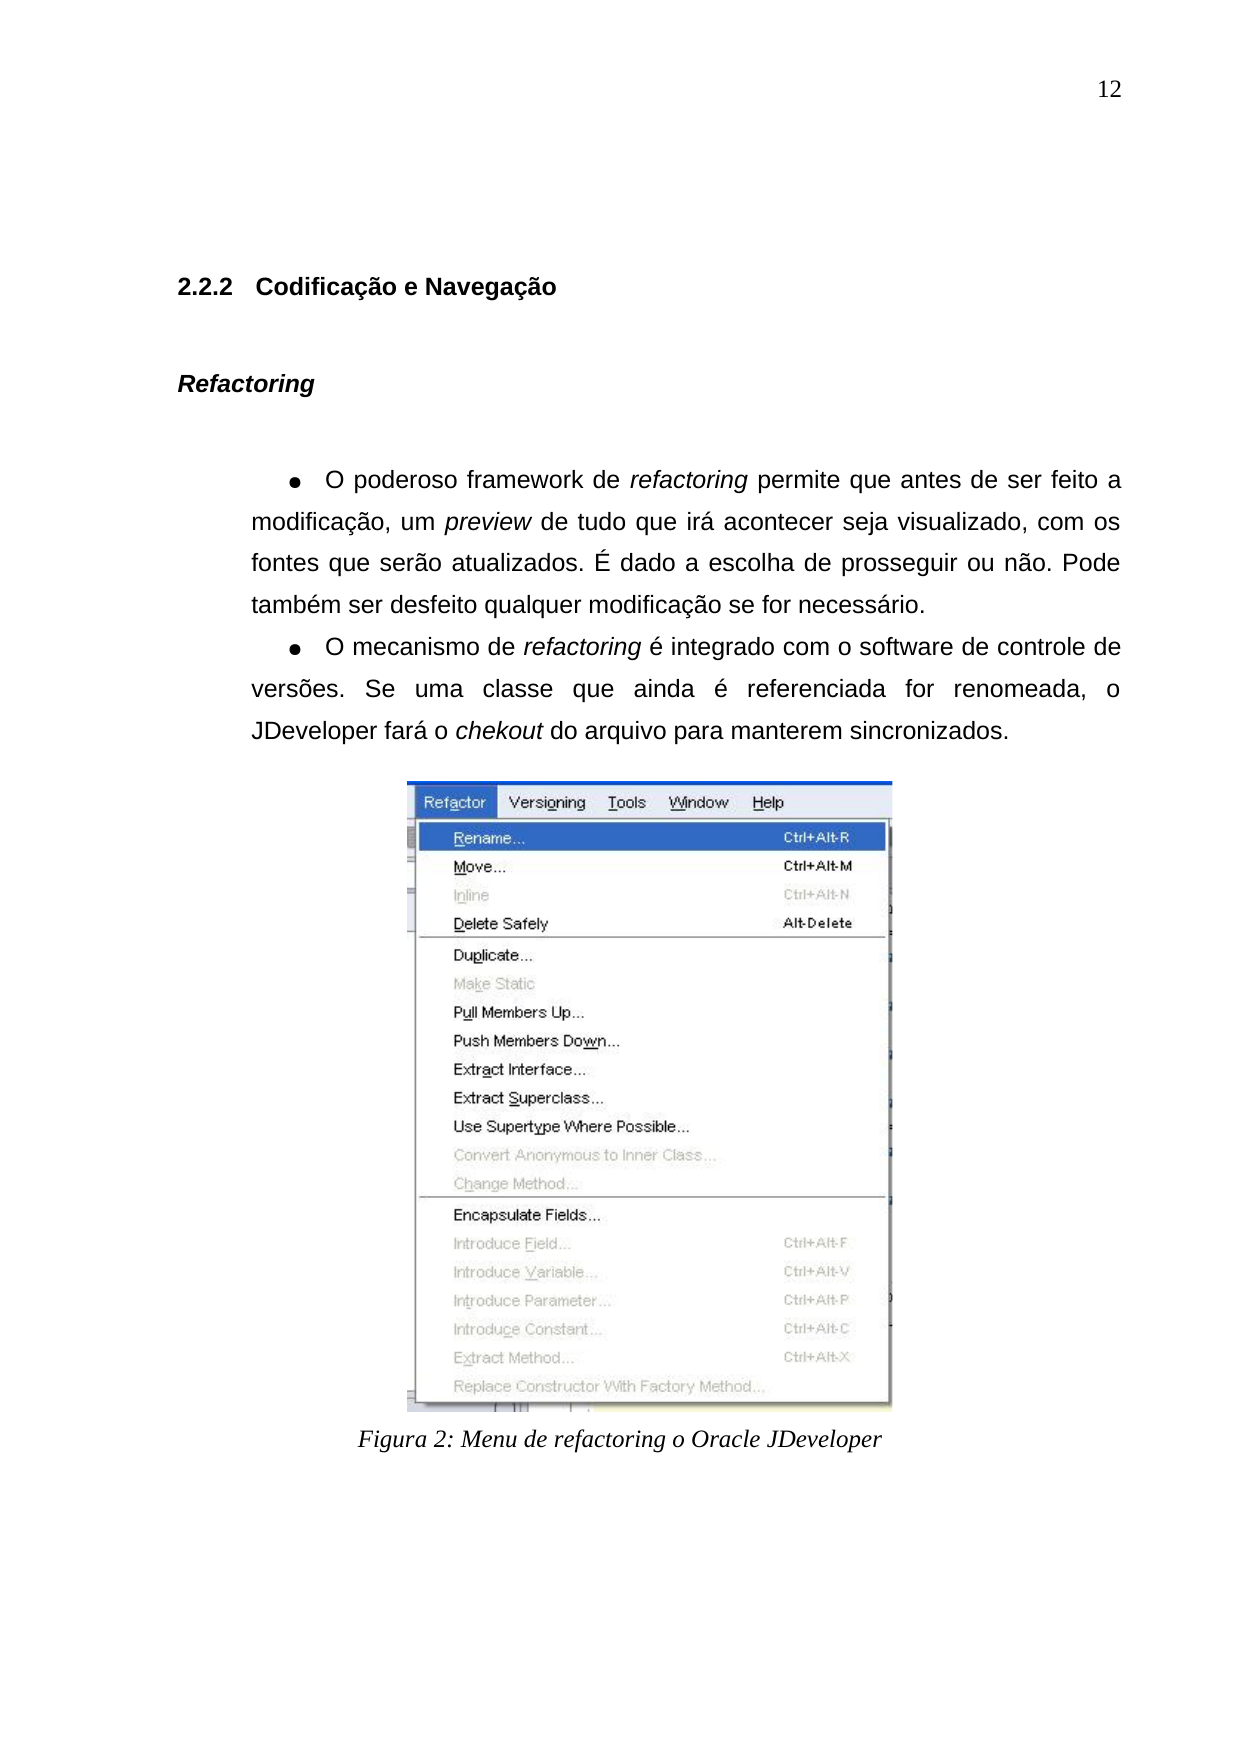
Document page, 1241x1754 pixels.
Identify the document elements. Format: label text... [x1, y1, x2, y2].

picture [407, 781, 893, 1412]
list O mecanismo de refactoring é integrado com o software de controle de versões. Se uma classe que ainda é referenciada for renomeada, o JDeveloper fará o chekout do arquivo para manterem sincronizados. [213, 633, 1122, 744]
list O poderoso framework de refactoring permite que antes de ser feito a modificação, um preview de tudo que irá acontecer seja visualizado, com os fontes que serão atualizados. É dado a escolha de prosseguir ou não. Pode também ser desfeito qualquer modificação se for necessário. [213, 465, 1122, 619]
subtitle Codificação e Navegação [177, 273, 1122, 301]
list Figura 2: Menu de refactoring o Oracle JDeveloper [358, 794, 942, 1453]
subtitle Refactoring [177, 369, 1122, 397]
